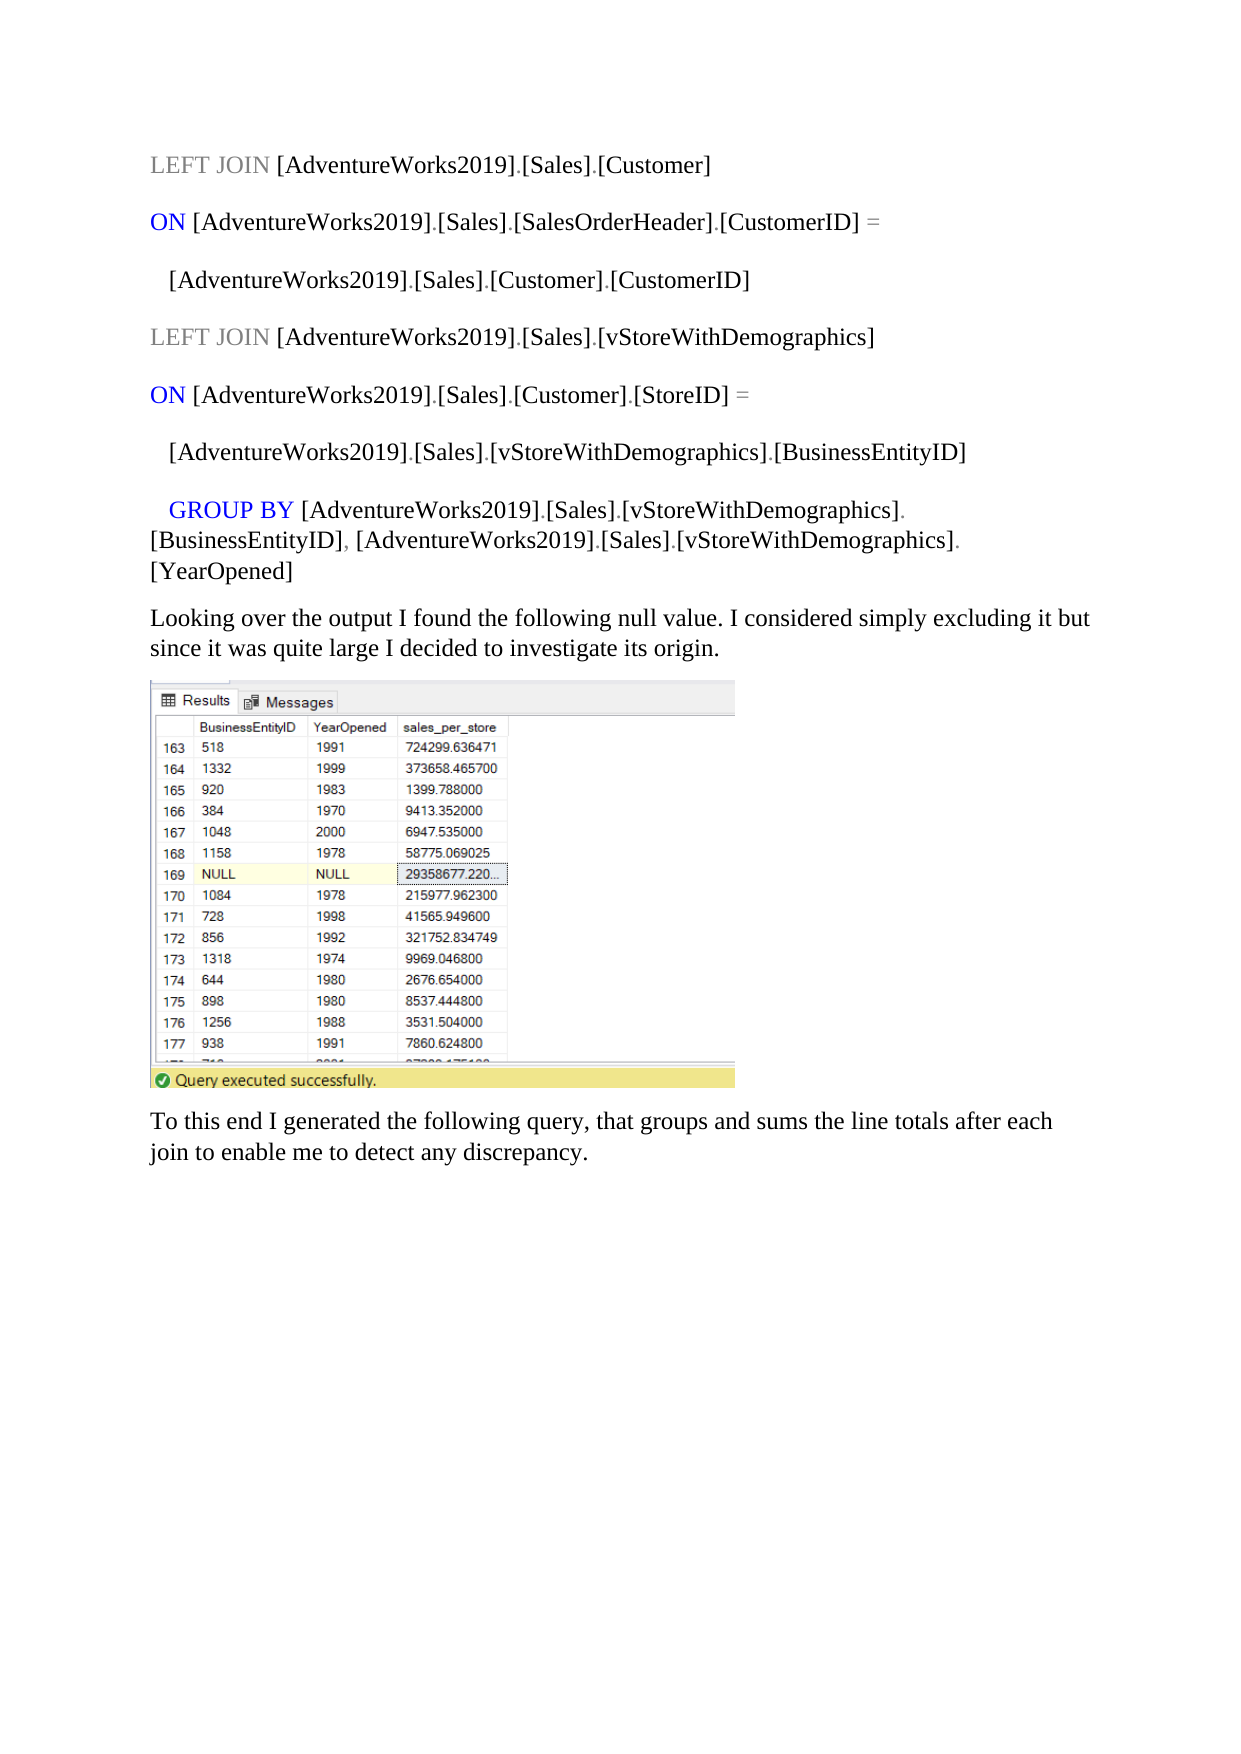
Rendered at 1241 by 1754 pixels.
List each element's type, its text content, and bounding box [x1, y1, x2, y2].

text [AdventureWorks2019].[Sales].[vStoreWithDemographics].[BusinessEntityID] [150, 437, 1090, 466]
text Looking over the output I found the following null value. I considered simply excluding it but since it was quite large I decided to investigate its origin. [150, 603, 1090, 662]
text [AdventureWorks2019].[Sales].[Customer].[CustomerID] [150, 265, 1090, 294]
text To this end I generated the following query, that groups and sums the line totals after each join to enable me to detect any discrepancy. [150, 1106, 1090, 1165]
text LEFT JOIN [AdventureWorks2019].[Sales].[vStoreWithDemographics] [150, 322, 1090, 351]
text ON [AdventureWorks2019].[Sales].[SalesOrderHeader].[CustomerID] = [150, 207, 1090, 236]
text LEFT JOIN [AdventureWorks2019].[Sales].[Customer] [150, 150, 1090, 179]
text GROUP BY [AdventureWorks2019].[Sales].[vStoreWithDemographics].[BusinessEntityID], [AdventureWorks2019].[Sales].[vStoreWithDemographics].[YearOpened] [150, 495, 1090, 584]
text ON [AdventureWorks2019].[Sales].[Customer].[StoreID] = [150, 380, 1090, 409]
